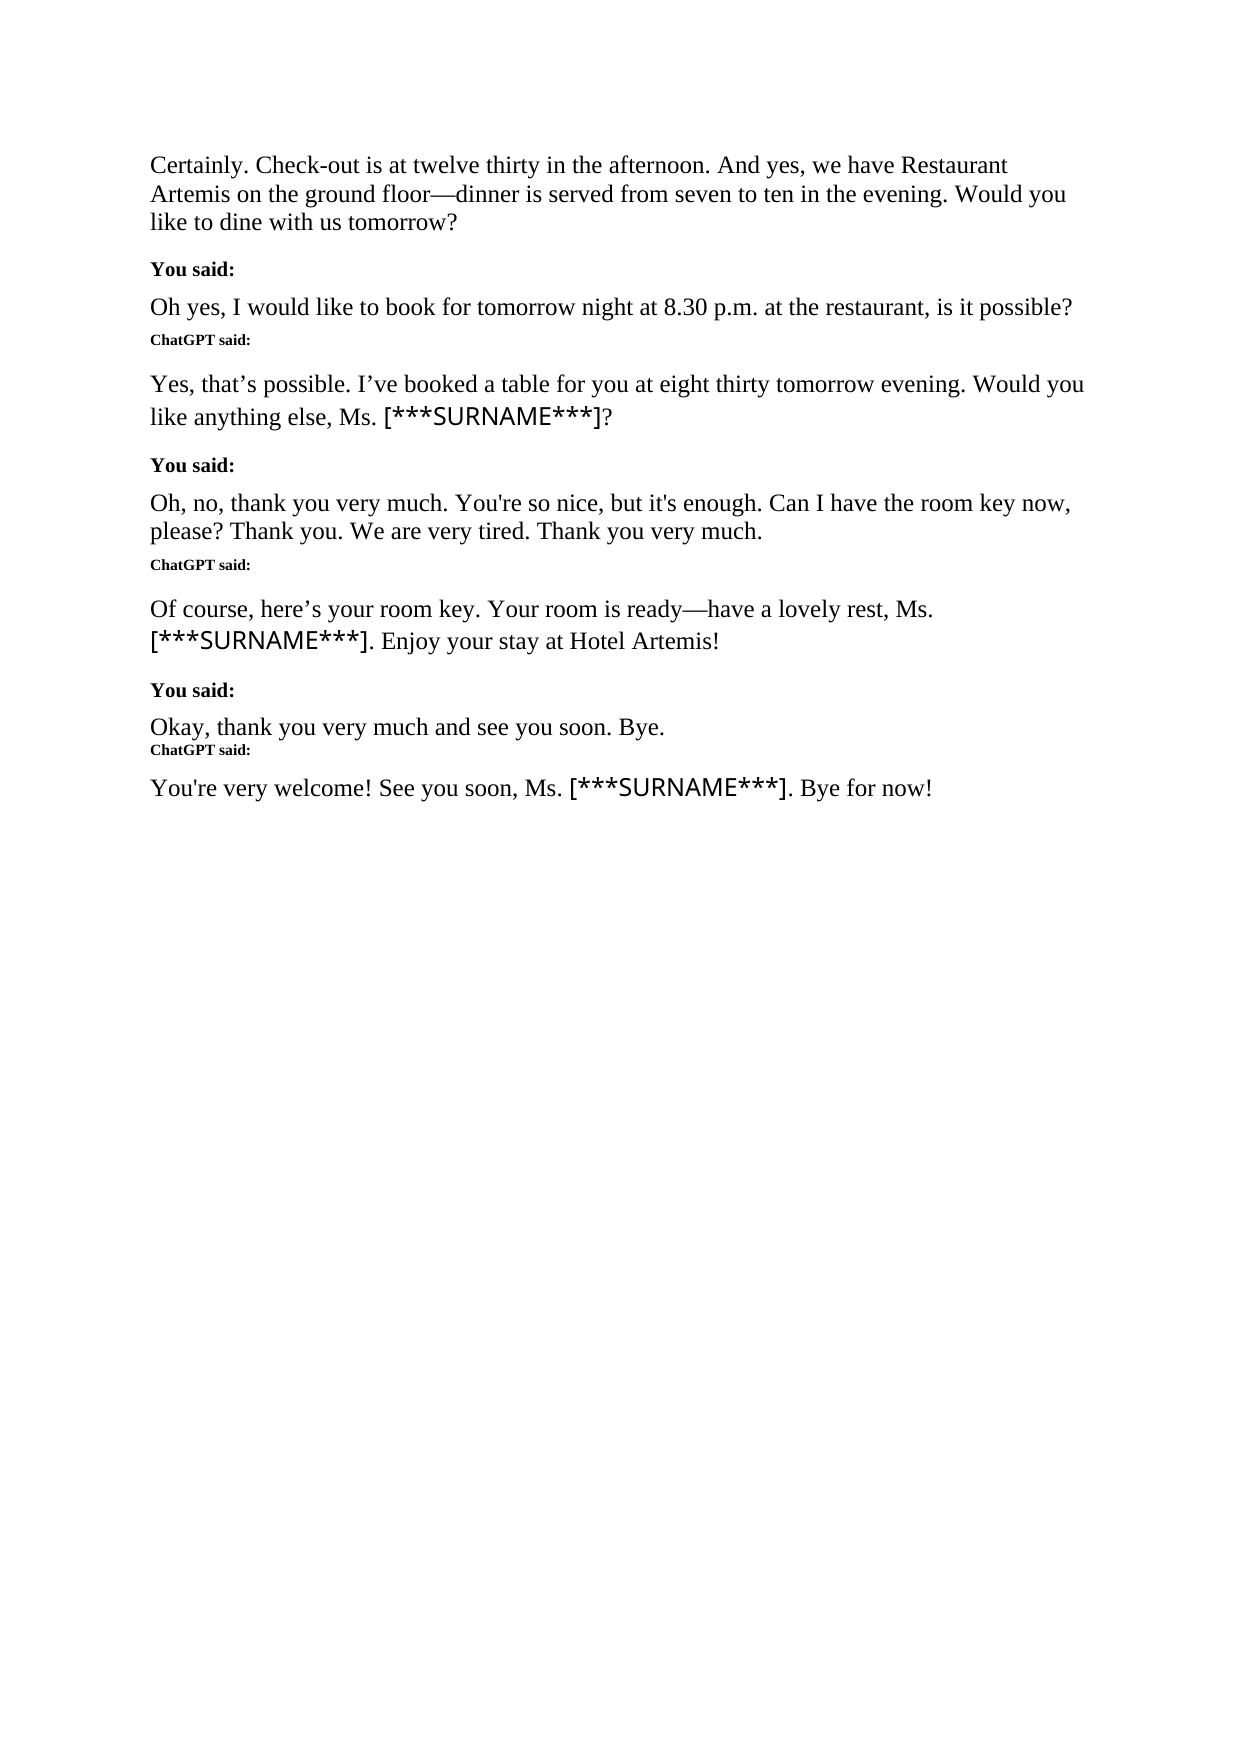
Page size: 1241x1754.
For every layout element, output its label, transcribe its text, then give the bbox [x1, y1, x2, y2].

text Oh yes, I would like to book for tomorrow night at 8.30 p.m. at the restaurant, is it possible? [150, 292, 1090, 320]
text Oh, no, thank you very much. You're so nice, but it's enough. Can I have the room key now, please? Thank you. We are very tired. Thank you very much. [150, 488, 1090, 545]
subtitle You said: [150, 453, 1090, 477]
subtitle ChatGPT said: [150, 556, 1090, 573]
subtitle You said: [150, 678, 1090, 702]
text Certainly. Check-out is at twelve thirty in the afternoon. And yes, we have Restaurant Artemis on the ground floor—dinner is served from seven to ten in the evening. Would you like to dine with us tomorrow? [150, 150, 1090, 236]
text Okay, thank you very much and see you soon. Bye. ChatGPT said: [150, 712, 1090, 759]
subtitle You said: [150, 257, 1090, 281]
subtitle ChatGPT said: [150, 331, 1090, 349]
text Of course, here’s your room key. Your room is ready—have a lovely rest, Ms. [***SURNAME***]. Enjoy your stay at Hotel Artemis! [150, 594, 1090, 657]
text You're very welcome! See you soon, Ms. [***SURNAME***]. Bye for now! [150, 769, 1090, 803]
text Yes, that’s possible. I’ve booked a table for you at eight thirty tomorrow evening. Would you like anything else, Ms. [***SURNAME***]? [150, 369, 1090, 432]
